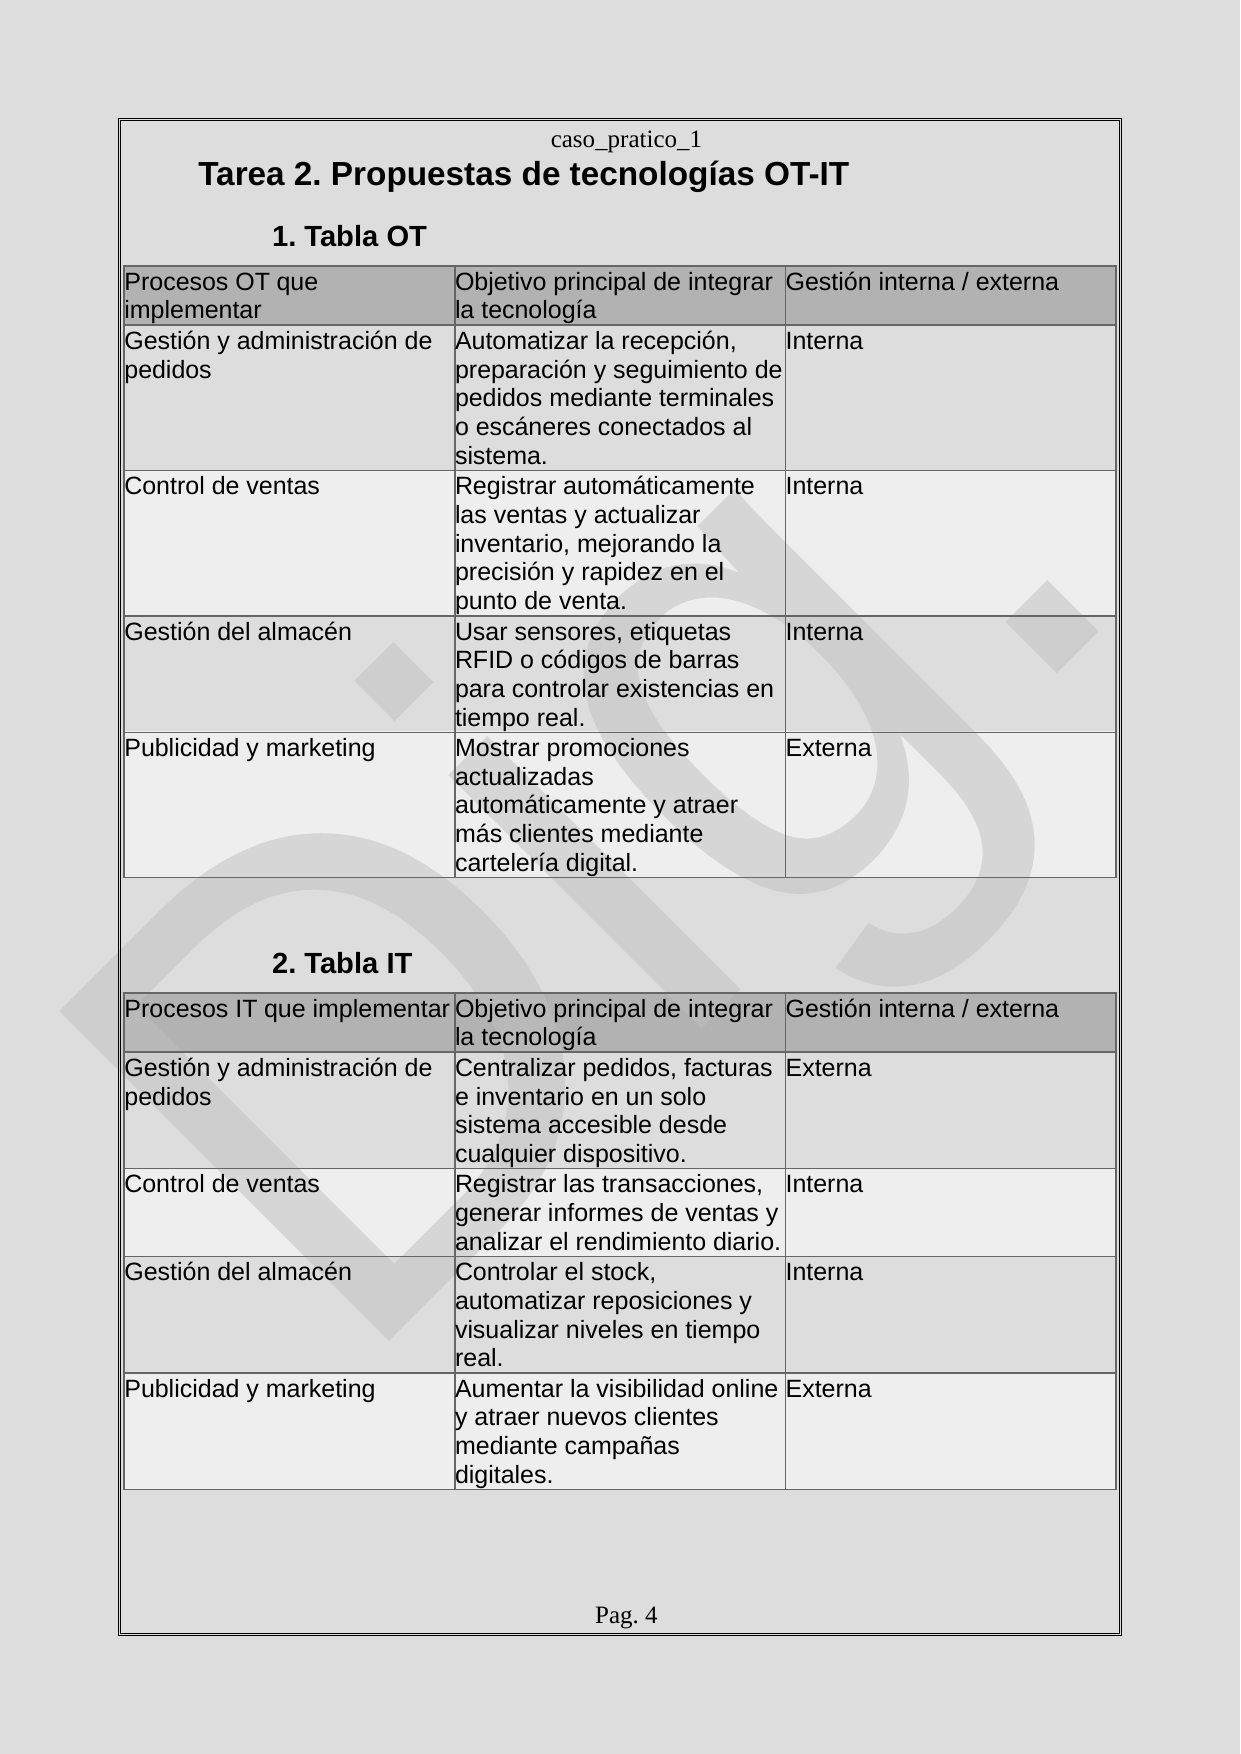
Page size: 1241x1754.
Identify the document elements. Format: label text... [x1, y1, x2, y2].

table_cell Controlar el stock, automatizar reposiciones y visualizar niveles en tiempo real. [456, 1257, 785, 1372]
table_cell Gestión y administración de pedidos [125, 1078, 215, 1168]
table_header Objetivo principal de integrar la tecnología [456, 994, 502, 1051]
table_header Procesos IT que implementar [139, 994, 454, 1051]
table_cell Mostrar promociones actualizadas automáticamente y atraer más clientes mediante cartelería digital. [456, 784, 549, 877]
subtitle 2. Tabla IT [164, 946, 464, 979]
table_header Objetivo principal de integrar la tecnología [456, 267, 785, 324]
table_cell Publicidad y marketing [125, 733, 454, 877]
subtitle [699, 946, 853, 979]
table_cell Control de ventas [301, 1169, 454, 1256]
table_header Gestión interna / externa [786, 267, 1115, 324]
table_cell Usar sensores, etiquetas RFID o códigos de barras para controlar existencias en tiempo real. [638, 617, 785, 731]
subtitle [936, 946, 1116, 979]
table_cell Externa [786, 733, 877, 838]
table_cell Gestión del almacén [125, 617, 454, 731]
table_cell Aumentar la visibilidad online y atraer nuevos clientes mediante campañas digitales. [456, 1374, 785, 1489]
table_cell Gestión y administración de pedidos [185, 1053, 454, 1168]
table_cell Publicidad y marketing [125, 1374, 454, 1489]
table_cell Registrar las transacciones, generar informes de ventas y analizar el rendimiento diario. [475, 1169, 785, 1256]
table_header Procesos OT que implementar [125, 267, 454, 324]
table_cell Automatizar la recepción, preparación y seguimiento de pedidos mediante terminales o escáneres conectados al sistema. [456, 326, 785, 469]
table_cell Interna [786, 1169, 1115, 1256]
table_cell Externa [786, 1053, 1115, 1168]
subtitle 1. Tabla OT [124, 219, 1116, 253]
table_cell Interna [786, 627, 871, 731]
table_header Gestión interna / externa [786, 994, 1115, 1051]
table_cell Mostrar promociones actualizadas automáticamente y atraer más clientes mediante cartelería digital. [667, 733, 785, 834]
table_cell Externa [786, 1374, 1115, 1489]
table_cell [862, 617, 1115, 731]
table_cell Centralizar pedidos, facturas e inventario en un solo sistema accesible desde cualquier dispositivo. [547, 1053, 785, 1168]
table_cell Interna [786, 326, 1115, 469]
table_cell Control de ventas [125, 1169, 303, 1256]
table_cell Externa [978, 733, 1115, 877]
table_cell Interna [786, 1257, 1115, 1372]
subtitle Tarea 2. Propuestas de tecnologías OT-IT [124, 154, 1116, 192]
table_cell Centralizar pedidos, facturas e inventario en un solo sistema accesible desde cualquier dispositivo. [456, 1053, 508, 1168]
table_cell Externa [855, 738, 982, 877]
table_cell Gestión del almacén [125, 1257, 454, 1372]
table_cell Mostrar promociones actualizadas automáticamente y atraer más clientes mediante cartelería digital. [456, 733, 739, 877]
table_header Objetivo principal de integrar la tecnología [544, 994, 785, 1051]
table_cell Registrar automáticamente las ventas y actualizar inventario, mejorando la precisión y rapidez en el punto de venta. [456, 471, 785, 615]
table_cell Control de ventas [125, 471, 454, 615]
table_cell Gestión y administración de pedidos [125, 326, 454, 469]
subtitle [515, 946, 651, 979]
table_cell Interna [786, 471, 1115, 615]
table_cell Usar sensores, etiquetas RFID o códigos de barras para controlar existencias en tiempo real. [456, 617, 601, 731]
